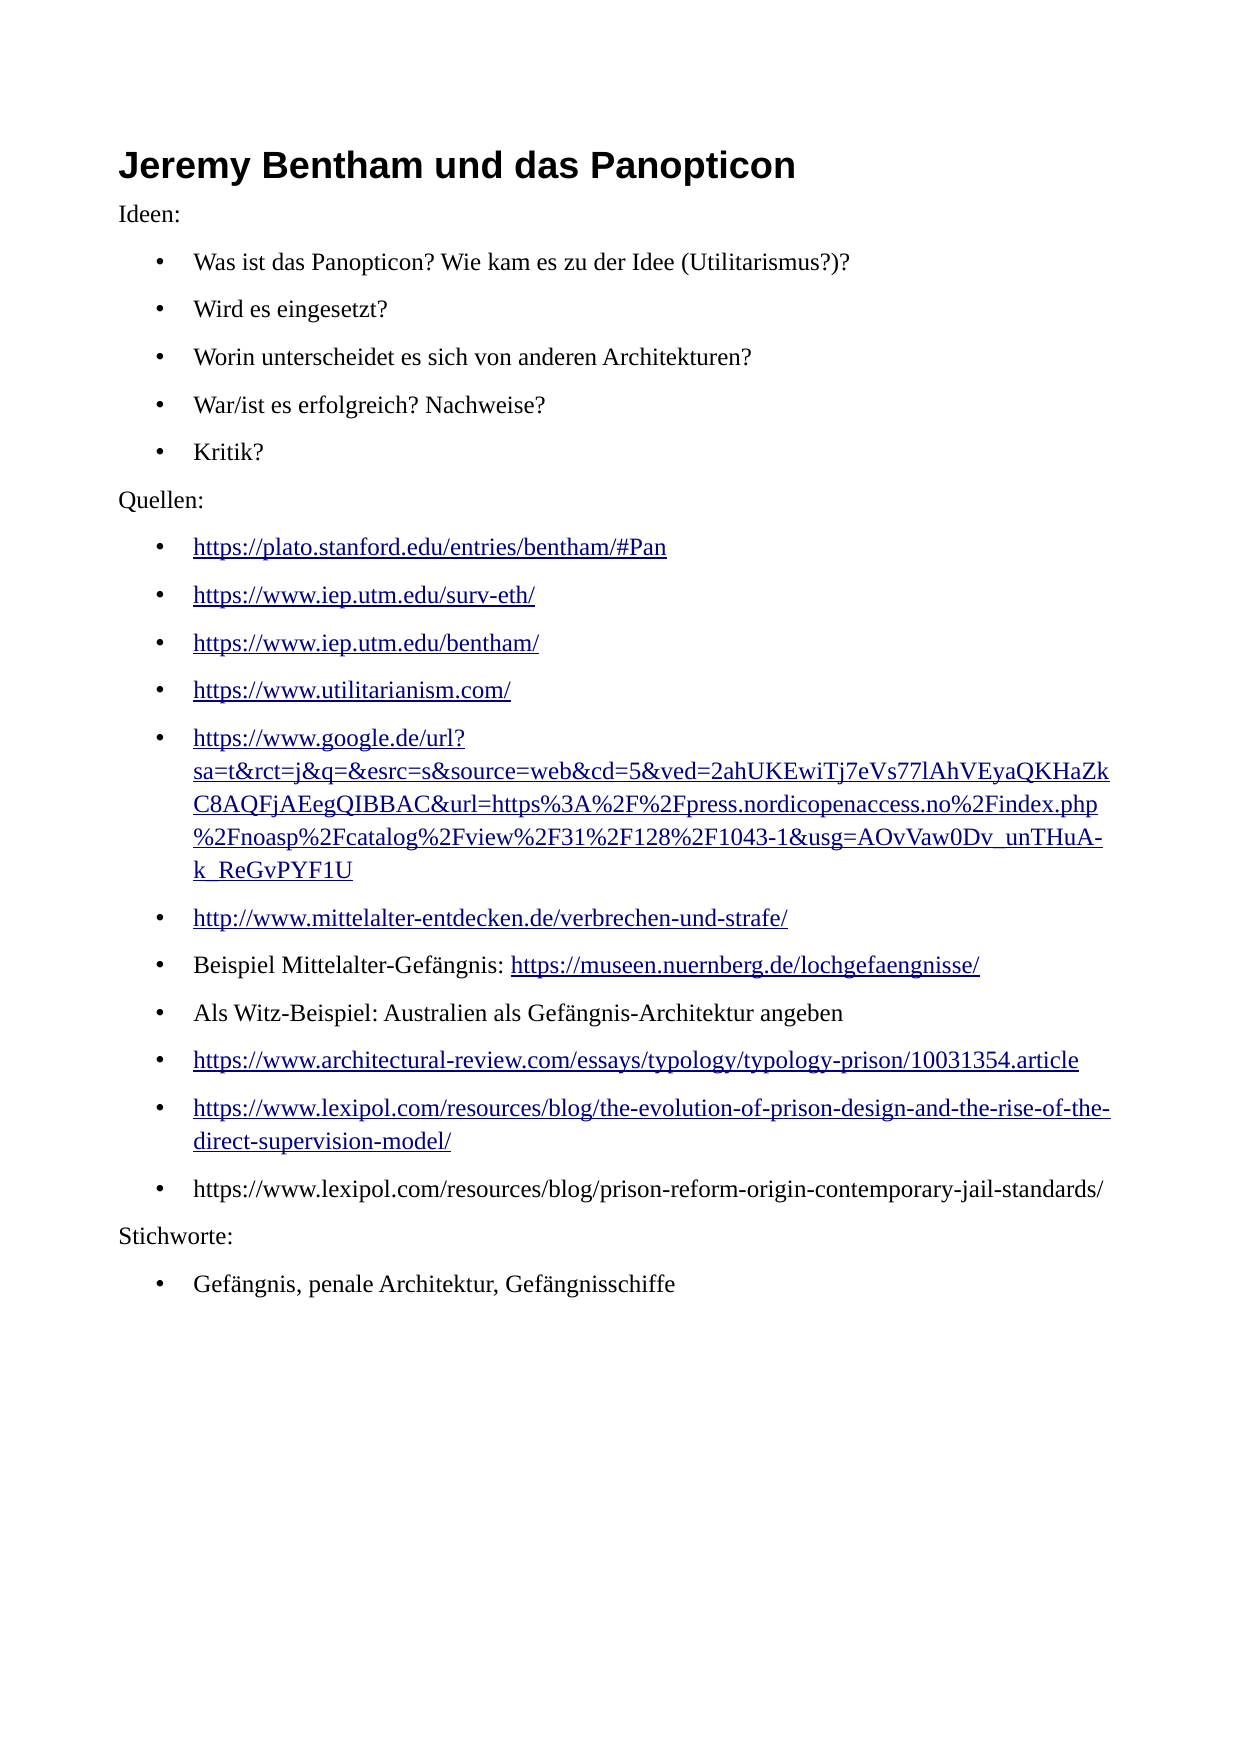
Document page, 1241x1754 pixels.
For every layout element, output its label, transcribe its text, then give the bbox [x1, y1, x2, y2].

text Stichworte: [118, 1221, 1122, 1250]
list Als Witz-Beispiel: Australien als Gefängnis-Architektur angeben [156, 998, 1122, 1027]
list https://www.iep.utm.edu/surv-eth/ [156, 580, 1122, 609]
list https://www.utilitarianism.com/ [156, 675, 1122, 704]
list Worin unterscheidet es sich von anderen Architekturen? [156, 342, 1122, 371]
list Wird es eingesetzt? [156, 294, 1122, 323]
list https://www.architectural-review.com/essays/typology/typology-prison/10031354.article [156, 1045, 1122, 1074]
text Ideen: [118, 199, 1122, 228]
list Was ist das Panopticon? Wie kam es zu der Idee (Utilitarismus?)? [156, 247, 1122, 276]
list https://plato.stanford.edu/entries/bentham/#Pan [156, 532, 1122, 561]
list Kritik? [156, 437, 1122, 466]
list https://www.iep.utm.edu/bentham/ [156, 628, 1122, 656]
list Beispiel Mittelalter-Gefängnis: https://museen.nuernberg.de/lochgefaengnisse/ [156, 950, 1122, 979]
list https://www.google.de/url?sa=t&rct=j&q=&esrc=s&source=web&cd=5&ved=2ahUKEwiTj7eVs77lAhVEyaQKHaZkC8AQFjAEegQIBBAC&url=https%3A%2F%2Fpress.nordicopenaccess.no%2Findex.php%2Fnoasp%2Fcatalog%2Fview%2F31%2F128%2F1043-1&usg=AOvVaw0Dv_unTHuA-k_ReGvPYF1U [156, 723, 1122, 884]
text Quellen: [118, 485, 1122, 514]
subtitle Jeremy Bentham und das Panopticon [118, 143, 1122, 187]
list https://www.lexipol.com/resources/blog/prison-reform-origin-contemporary-jail-standards/ [156, 1174, 1122, 1202]
list https://www.lexipol.com/resources/blog/the-evolution-of-prison-design-and-the-rise-of-the-direct-supervision-model/ [156, 1093, 1122, 1155]
list War/ist es erfolgreich? Nachweise? [156, 390, 1122, 418]
list Gefängnis, penale Architektur, Gefängnisschiffe [156, 1269, 1122, 1298]
list http://www.mittelalter-entdecken.de/verbrechen-und-strafe/ [156, 903, 1122, 931]
